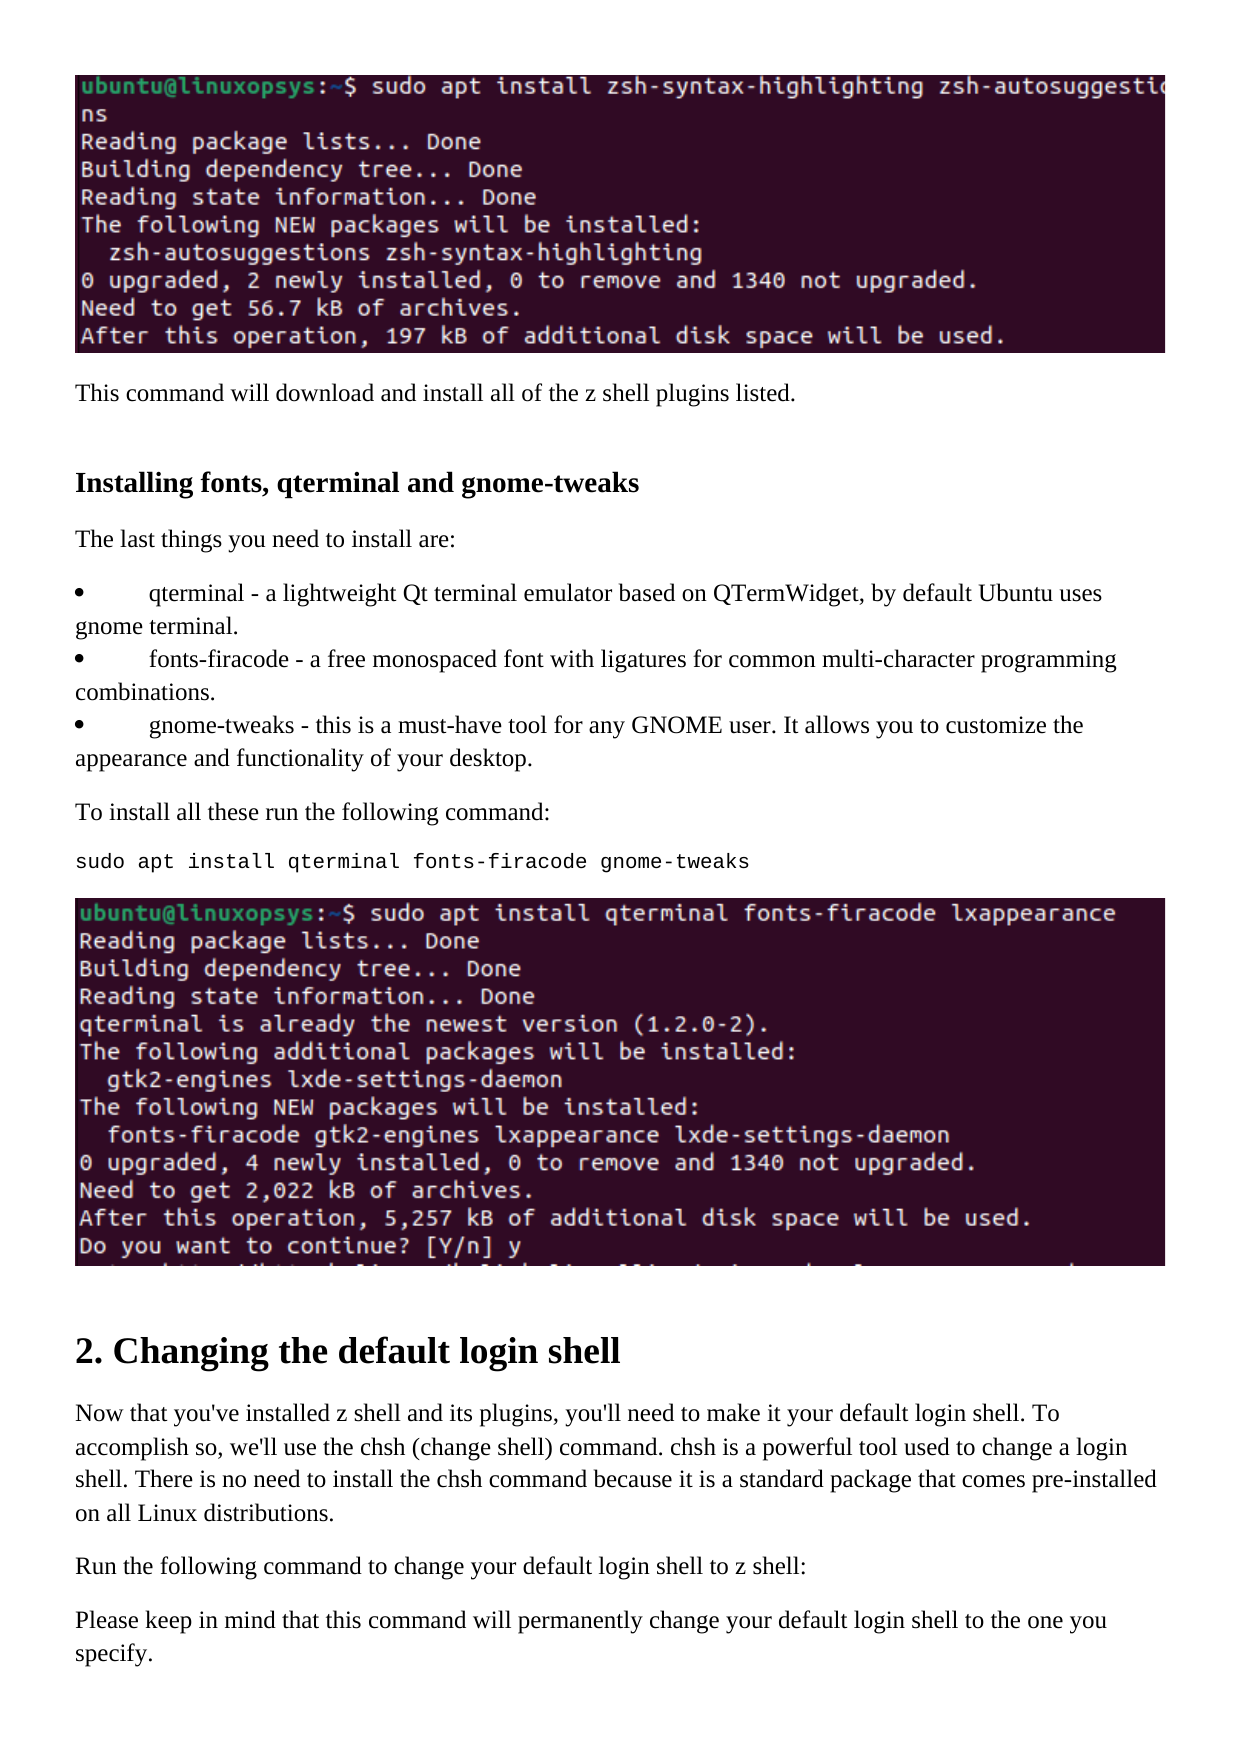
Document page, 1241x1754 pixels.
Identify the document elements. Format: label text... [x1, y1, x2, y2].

text Run the following command to change your default login shell to z shell: [75, 1551, 1165, 1580]
text 2. Changing the default login shell [75, 1328, 1165, 1371]
list gnome-tweaks - this is a must-have tool for any GNOME user. It allows you to customize the appearance and functionality of your desktop. [75, 710, 1165, 772]
text This command will download and install all of the z shell plugins listed. [75, 378, 1165, 406]
text Installing fonts, qterminal and gnome-tweaks [75, 465, 1165, 498]
list qterminal - a lightweight Qt terminal emulator based on QTermWidget, by default Ubuntu uses gnome terminal. [75, 578, 1165, 640]
text The last things you need to install are: [75, 524, 1165, 553]
list fonts-firacode - a free monospaced font with ligatures for common multi-character programming combinations. [75, 644, 1165, 706]
picture [75, 75, 1166, 353]
text sudo apt install qterminal fonts-firacode gnome-tweaks [75, 851, 1165, 874]
text Please keep in mind that this command will permanently change your default login shell to the one you specify. [75, 1605, 1165, 1667]
picture [75, 898, 1166, 1266]
text To install all these run the following command: [75, 797, 1165, 826]
text Now that you've installed z shell and its plugins, you'll need to make it your default login shell. To accomplish so, we'll use the chsh (change shell) command. chsh is a powerful tool used to change a login shell. There is no need to install the chsh command because it is a standard package that comes pre-installed on all Linux distributions. [75, 1398, 1165, 1526]
